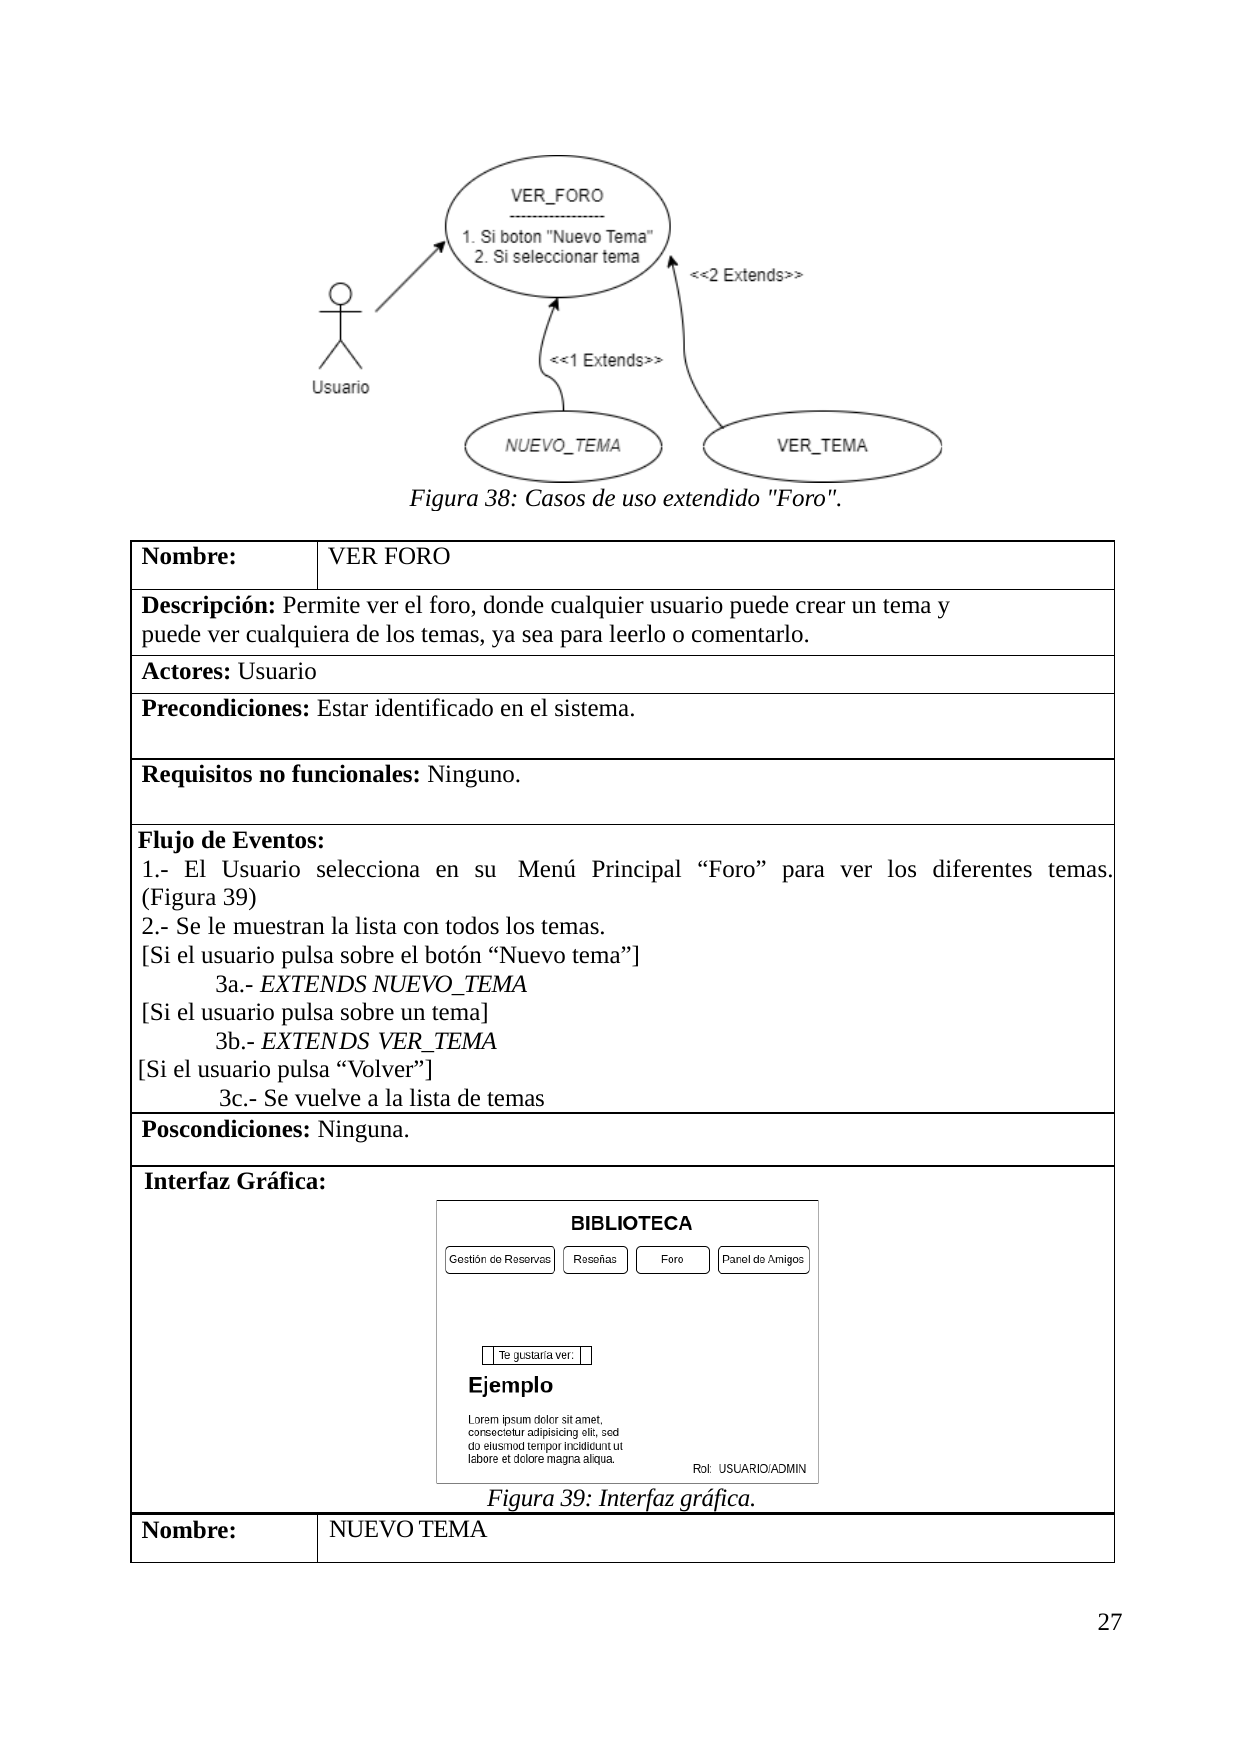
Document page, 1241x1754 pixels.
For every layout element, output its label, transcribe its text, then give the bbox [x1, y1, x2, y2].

table_cell Interfaz Gráfica: Figura 39: Interfaz gráfica. [132, 1167, 1114, 1512]
text Figura 38: Casos de uso extendido "Foro". [313, 483, 942, 511]
table_cell Poscondiciones: Ninguna. [132, 1114, 1114, 1165]
table_cell Requisitos no funcionales: Ninguno. [132, 760, 1114, 823]
table_header NUEVO TEMA [318, 1515, 1114, 1562]
table_header VER FORO [318, 542, 1114, 588]
table_header Nombre: [132, 1515, 317, 1562]
picture [436, 1200, 819, 1484]
table_cell Descripción: Permite ver el foro, donde cualquier usuario puede crear un tema y puede ver cualquiera de los temas, ya sea para leerlo o comentarlo. [132, 590, 1114, 655]
picture [312, 155, 943, 483]
table_cell Precondiciones: Estar identificado en el sistema. [132, 694, 1114, 758]
table_cell Actores: Usuario [132, 656, 1114, 692]
table_header Nombre: [132, 542, 317, 588]
table_cell Flujo de Eventos: 1.- El Usuario selecciona en su Menú Principal “Foro” para ver los diferentes temas. (Figura 39) 2.- Se le muestran la lista con todos los temas. [Si el usuario pulsa sobre el botón “Nuevo tema”] 3a.- EXTENDS NUEVO_TEMA [Si el usuario pulsa sobre un tema] 3b.- E X T E N D S VER_TEMA [Si el usuario pulsa “Volver”] 3c.- Se vuelve a la lista de temas [132, 825, 1114, 1112]
